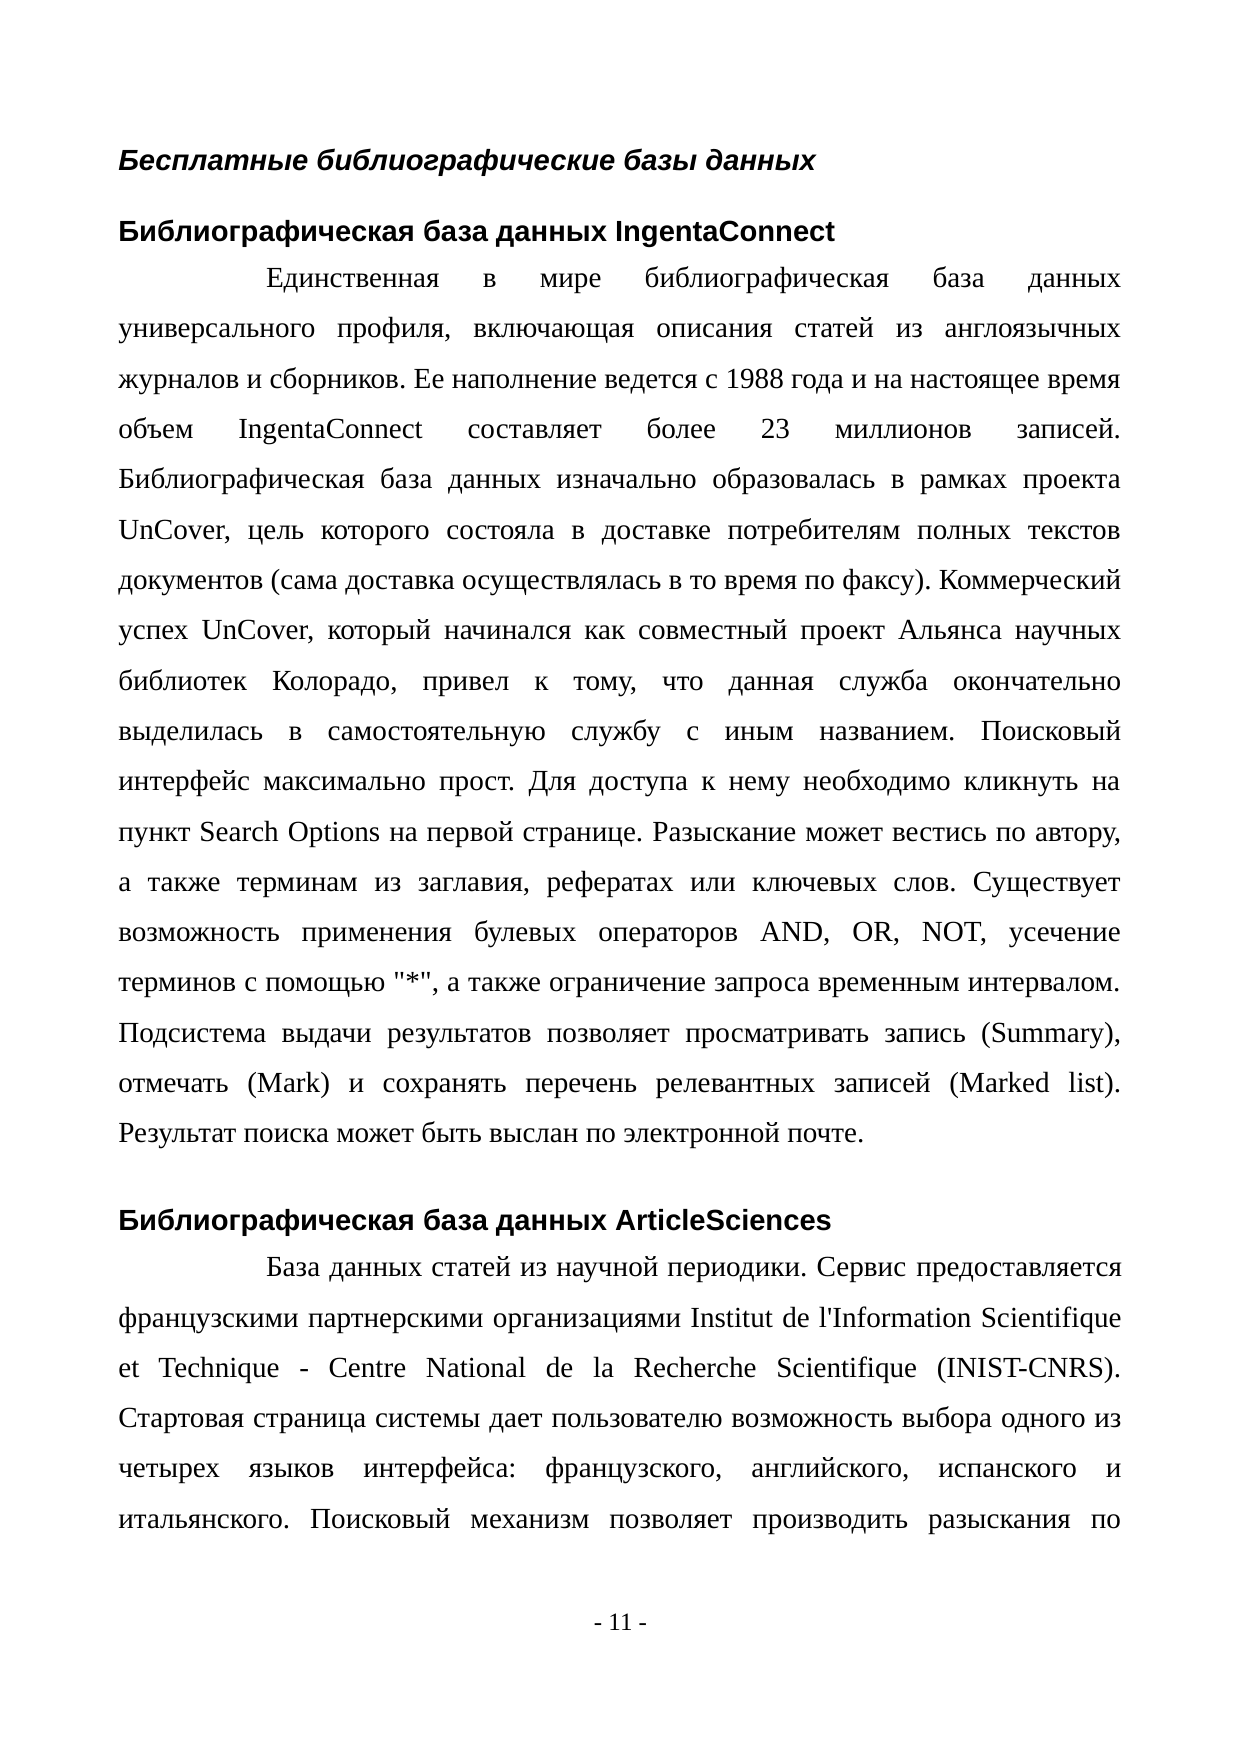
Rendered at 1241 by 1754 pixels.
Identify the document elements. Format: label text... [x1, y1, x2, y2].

subtitle Библиографическая база данных ArticleSciences [118, 1203, 1122, 1237]
subtitle Библиографическая база данных IngentaConnect [118, 214, 1122, 248]
text Единственная в мире библиографическая база данных универсального профиля, включающая описания статей из англоязычных журналов и сборников. Ее наполнение ведется с 1988 года и на настоящее время объем IngentaConnect составляет более 23 миллионов записей. Библиографическая база данных изначально образовалась в рамках проекта UnCover, цель которого состояла в доставке потребителям полных текстов документов (сама доставка осуществлялась в то время по факсу). Коммерческий успех UnCover, который начинался как совместный проект Альянса научных библиотек Колорадо, привел к тому, что данная служба окончательно выделилась в самостоятельную службу с иным названием. Поисковый интерфейс максимально прост. Для доступа к нему необходимо кликнуть на пункт Search Options на первой странице. Разыскание может вестись по автору, а также терминам из заглавия, рефератах или ключевых слов. Существует возможность применения булевых операторов AND, OR, NOT, усечение терминов с помощью "*", а также ограничение запроса временным интервалом. Подсистема выдачи результатов позволяет просматривать запись (Summary), отмечать (Mark) и сохранять перечень релевантных записей (Marked list). Результат поиска может быть выслан по электронной почте. [118, 260, 1122, 1149]
text База данных статей из научной периодики. Сервис предоставляется французскими партнерскими организациями Institut de l'Information Scientifique et Technique - Centre National de la Recherche Scientifique (INIST-CNRS). Стартовая страница системы дает пользователю возможность выбора одного из четырех языков интерфейса: французского, английского, испанского и итальянского. Поисковый механизм позволяет производить разыскания по [118, 1249, 1122, 1534]
subtitle Бесплатные библиографические базы данных [118, 143, 1122, 177]
